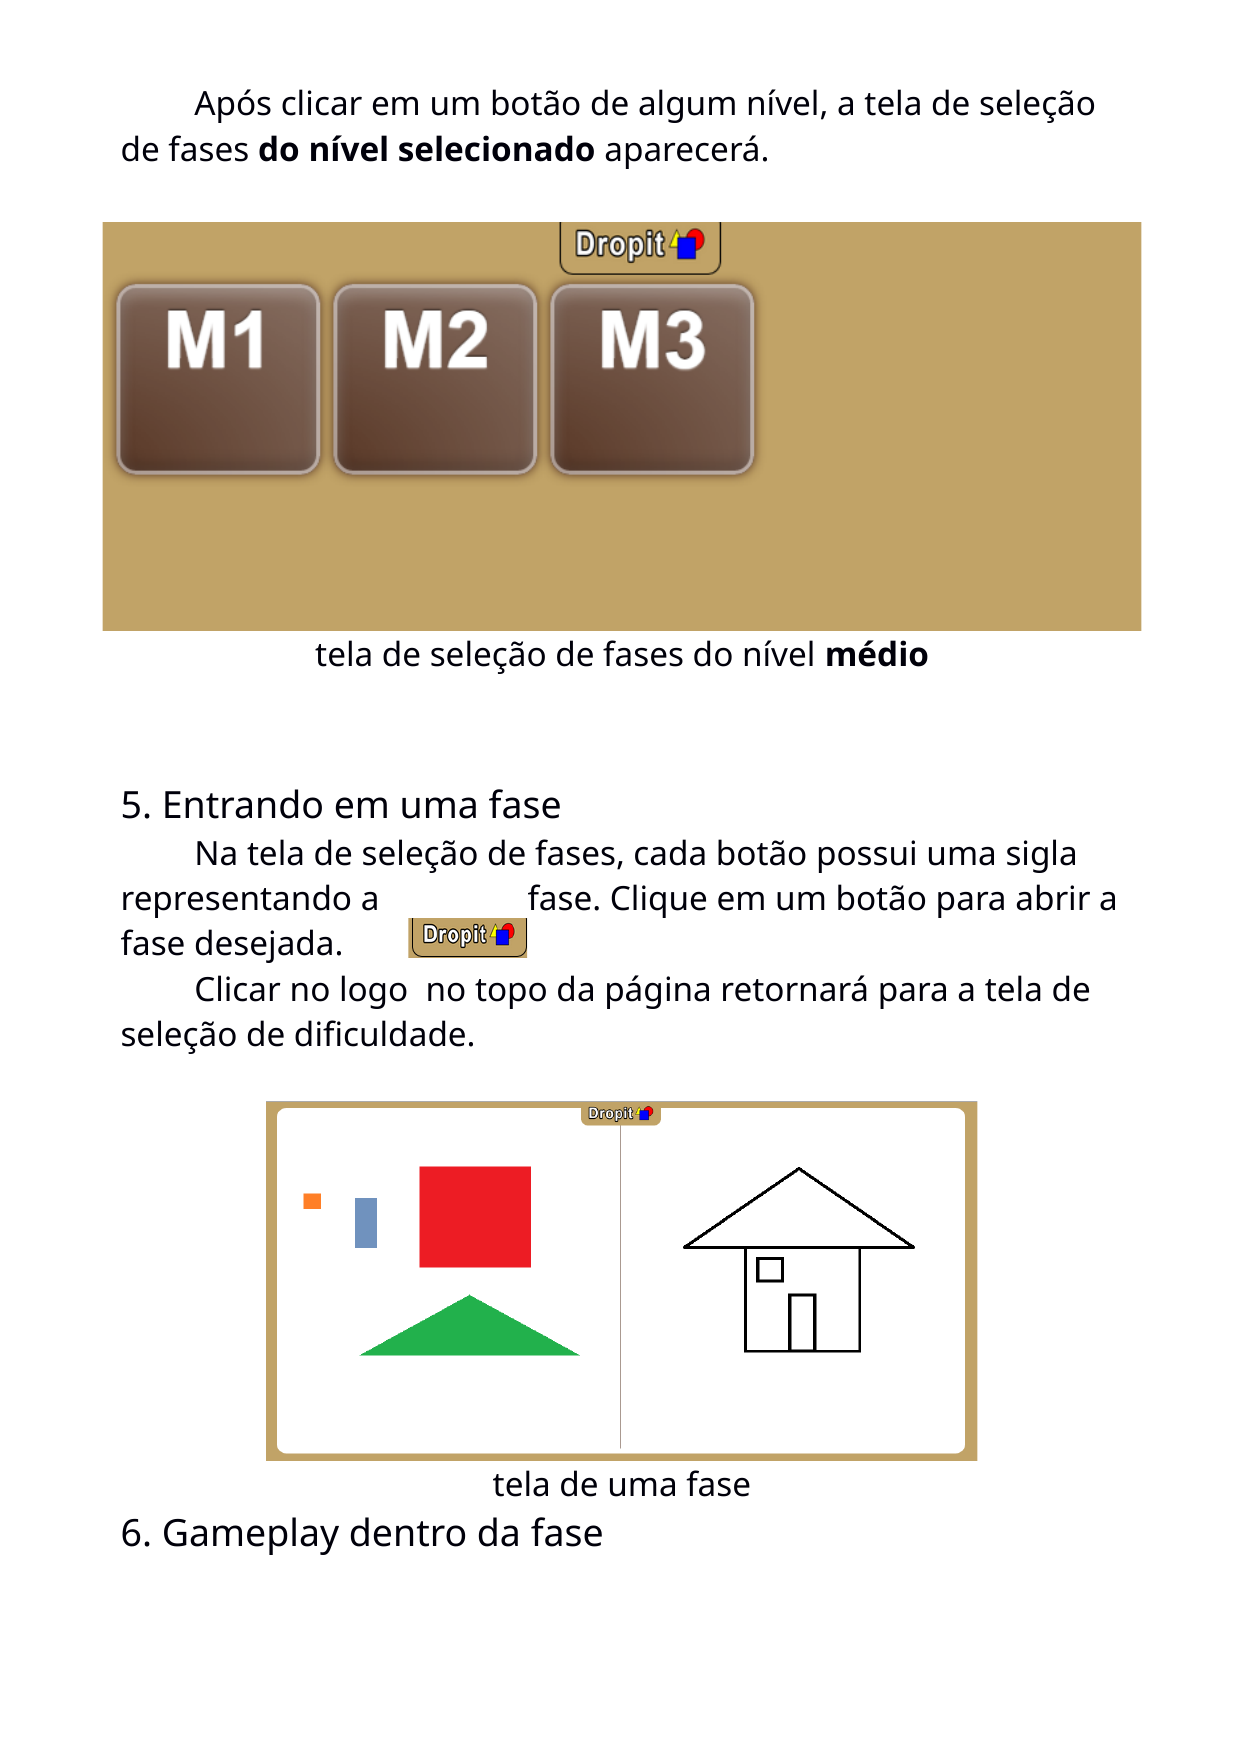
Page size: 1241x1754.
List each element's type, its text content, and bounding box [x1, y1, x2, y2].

text 6. Gameplay dentro da fase [120, 1506, 1123, 1557]
text tela de seleção de fases do nível médio [120, 631, 1123, 676]
picture [408, 918, 528, 958]
text Após clicar em um botão de algum nível, a tela de seleção de fases do nível selecionado aparecerá. [120, 75, 1123, 171]
text tela de uma fase [120, 1102, 1123, 1506]
text 5. Entrando em uma fase [120, 778, 1123, 829]
text Clicar no logo no topo da página retornará para a tela de seleção de dificuldade. [120, 966, 1123, 1056]
picture [266, 1101, 978, 1461]
picture [102, 222, 1142, 631]
text Na tela de seleção de fases, cada botão possui uma sigla representando a fase. Clique em um botão para abrir a fase desejada. [120, 829, 1123, 966]
